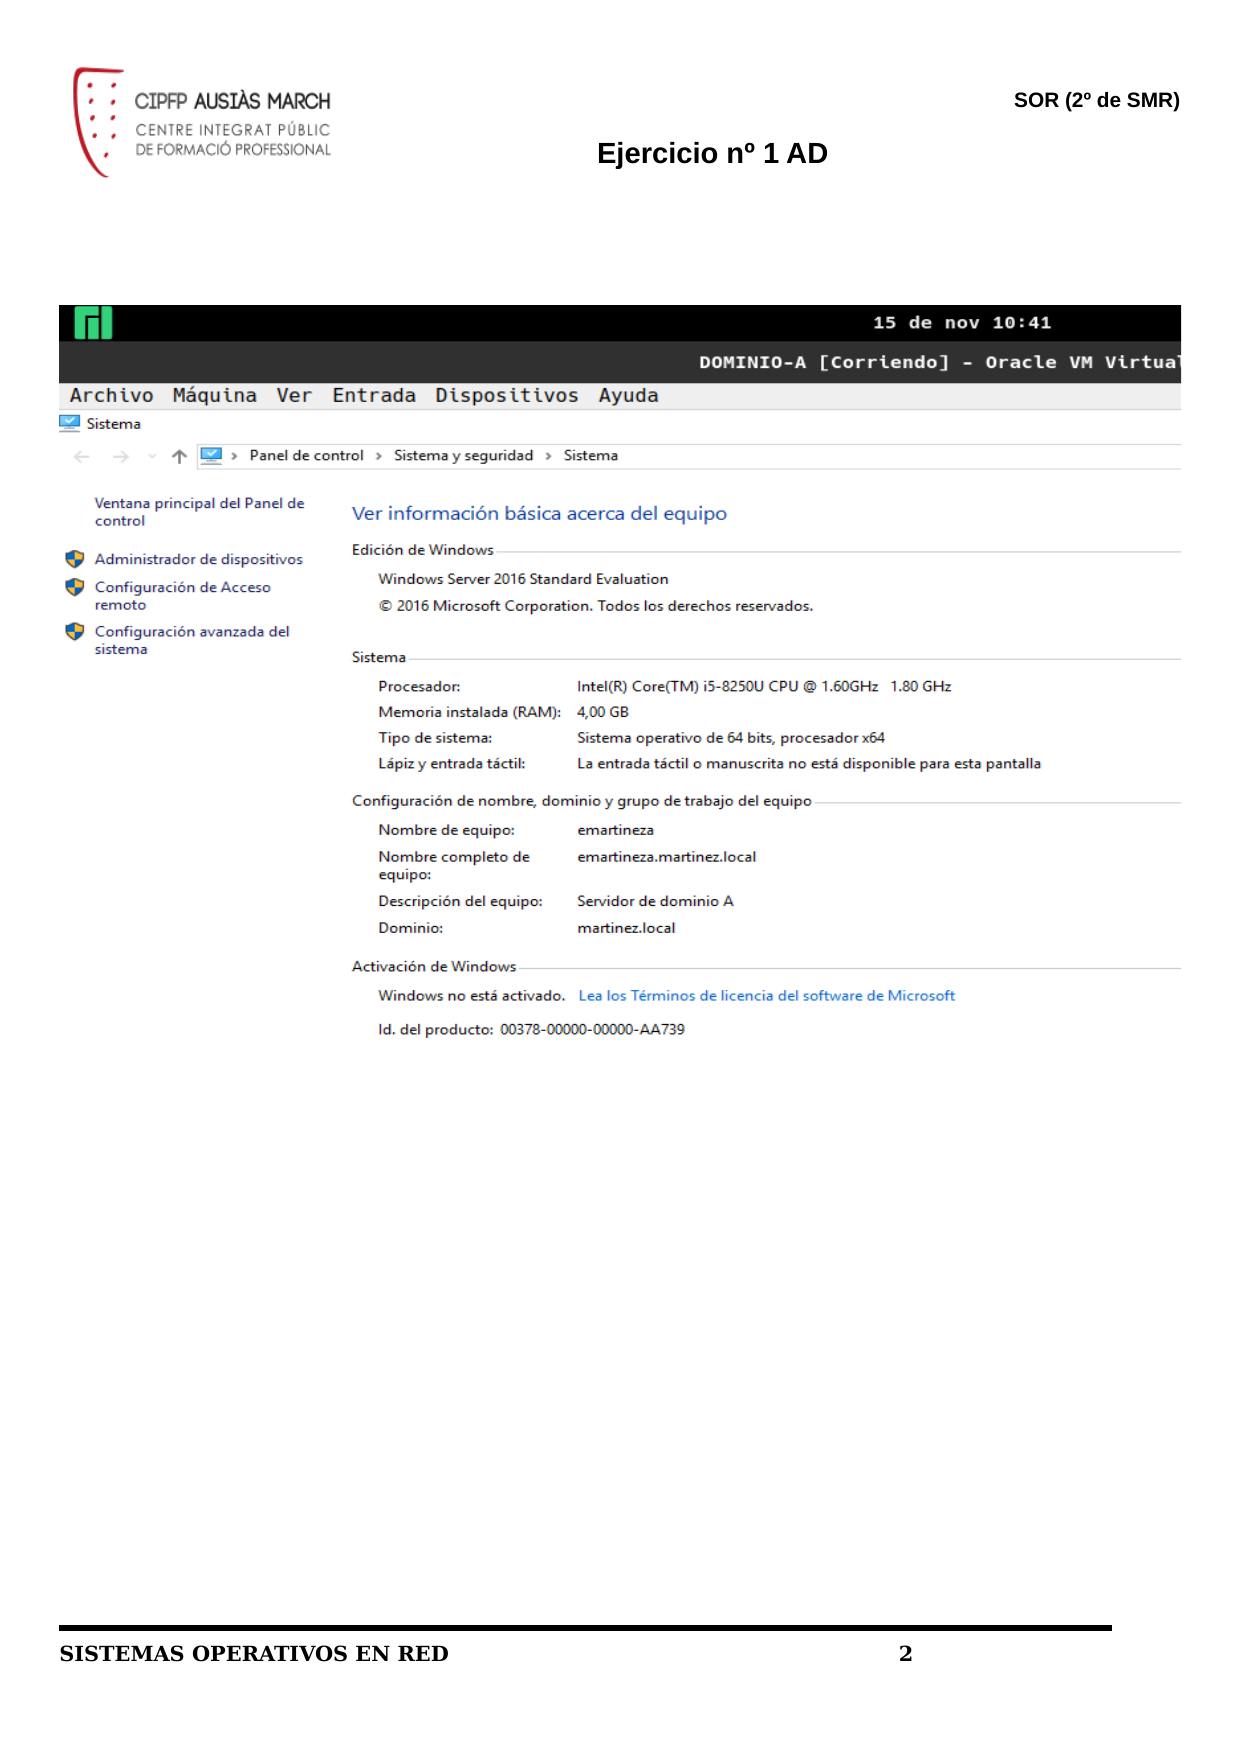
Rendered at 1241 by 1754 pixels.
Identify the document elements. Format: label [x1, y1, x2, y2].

picture [59, 305, 1182, 1052]
picture [60, 58, 343, 190]
